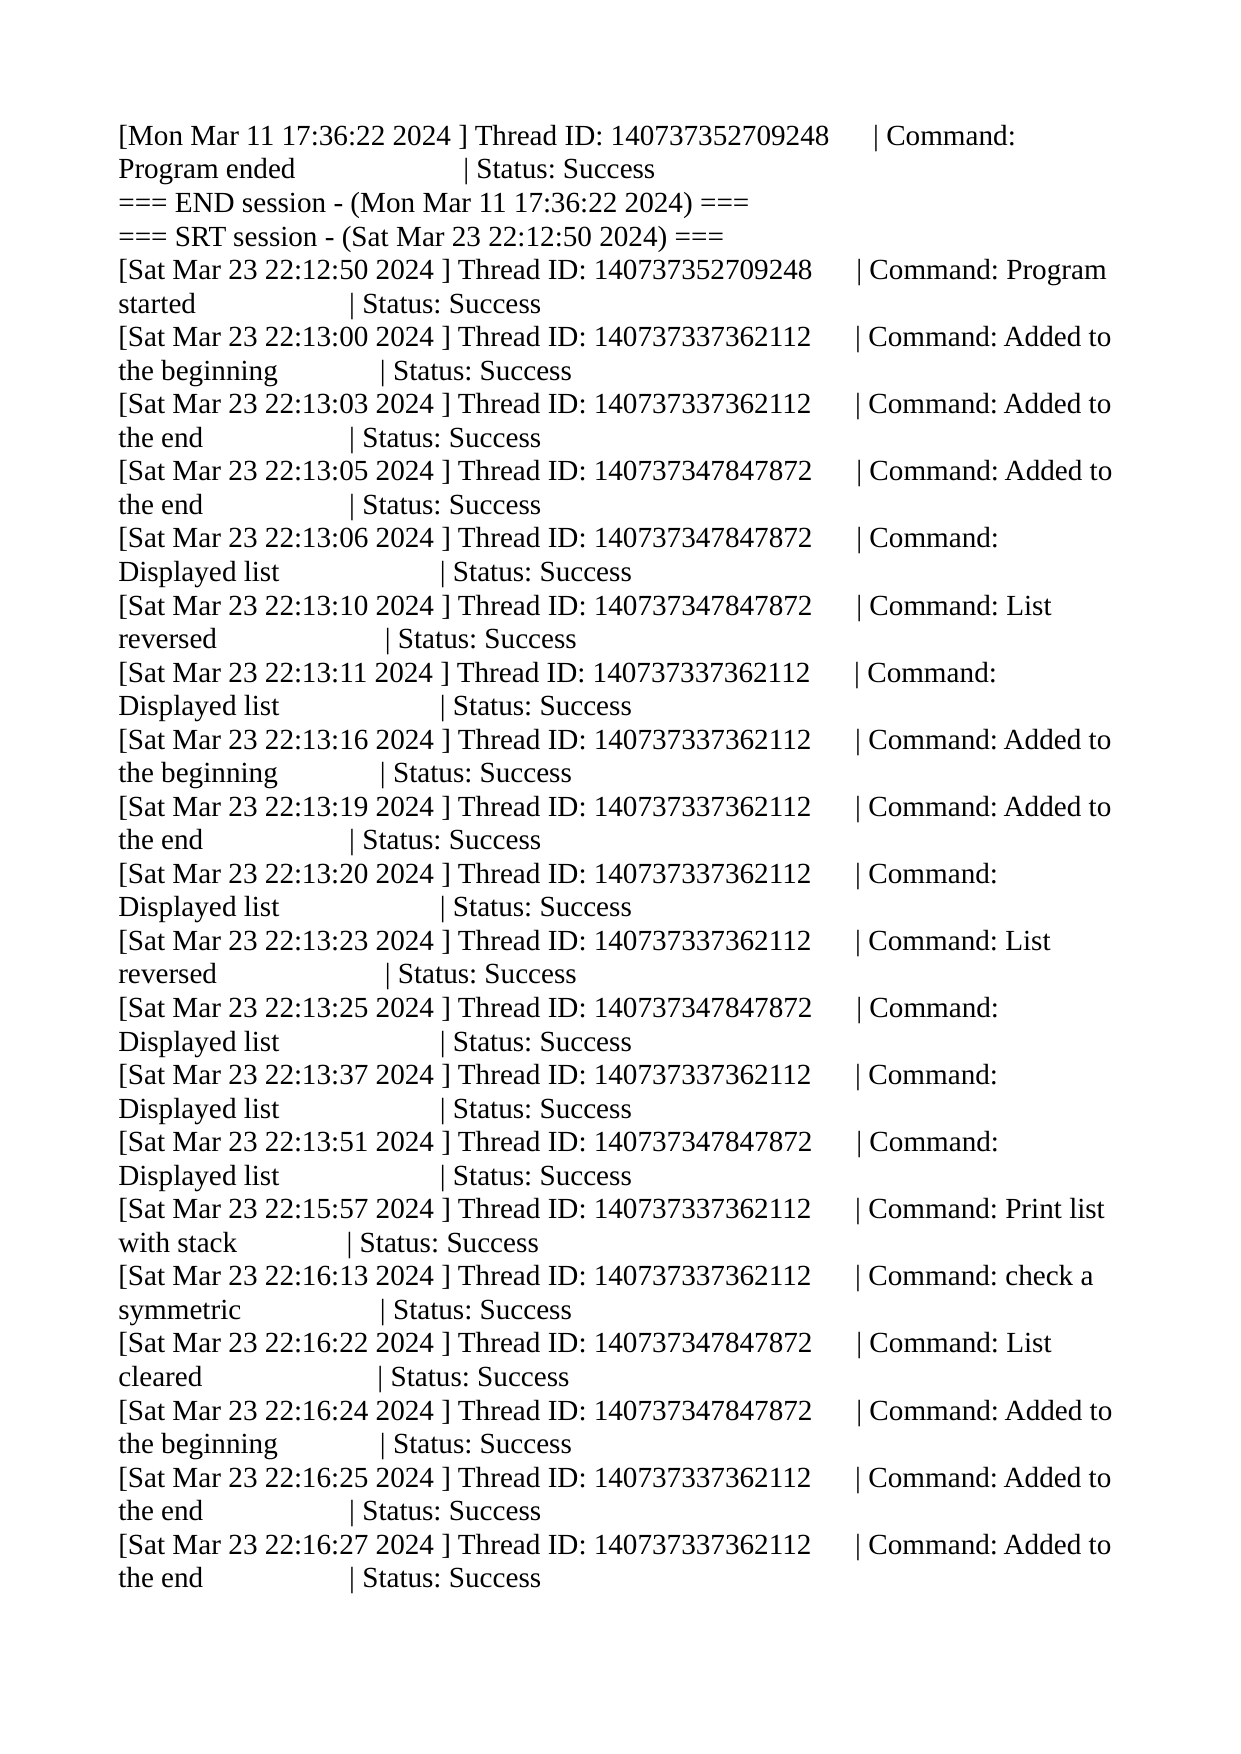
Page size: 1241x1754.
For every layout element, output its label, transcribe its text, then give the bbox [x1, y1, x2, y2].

text [Sat Mar 23 22:16:13 2024 ] Thread ID: 140737337362112 | Command: check a symmetric | Status: Success [118, 1258, 1122, 1326]
text [Sat Mar 23 22:16:22 2024 ] Thread ID: 140737347847872 | Command: List cleared | Status: Success [118, 1326, 1122, 1393]
text === END session - (Mon Mar 11 17:36:22 2024) === [118, 185, 1122, 219]
text [Sat Mar 23 22:13:03 2024 ] Thread ID: 140737337362112 | Command: Added to the end | Status: Success [118, 386, 1122, 453]
text [Sat Mar 23 22:15:57 2024 ] Thread ID: 140737337362112 | Command: Print list with stack | Status: Success [118, 1191, 1122, 1258]
text [Sat Mar 23 22:13:23 2024 ] Thread ID: 140737337362112 | Command: List reversed | Status: Success [118, 923, 1122, 990]
text [Sat Mar 23 22:16:24 2024 ] Thread ID: 140737347847872 | Command: Added to the beginning | Status: Success [118, 1393, 1122, 1460]
text === SRT session - (Sat Mar 23 22:12:50 2024) === [118, 219, 1122, 252]
text [Mon Mar 11 17:36:22 2024 ] Thread ID: 140737352709248 | Command: Program ended | Status: Success [118, 118, 1122, 185]
text [Sat Mar 23 22:12:50 2024 ] Thread ID: 140737352709248 | Command: Program started | Status: Success [118, 252, 1122, 319]
text [Sat Mar 23 22:13:00 2024 ] Thread ID: 140737337362112 | Command: Added to the beginning | Status: Success [118, 319, 1122, 386]
text [Sat Mar 23 22:13:19 2024 ] Thread ID: 140737337362112 | Command: Added to the end | Status: Success [118, 789, 1122, 856]
text [Sat Mar 23 22:16:27 2024 ] Thread ID: 140737337362112 | Command: Added to the end | Status: Success [118, 1527, 1122, 1594]
text [Sat Mar 23 22:13:16 2024 ] Thread ID: 140737337362112 | Command: Added to the beginning | Status: Success [118, 722, 1122, 789]
text [Sat Mar 23 22:13:06 2024 ] Thread ID: 140737347847872 | Command: Displayed list | Status: Success [118, 521, 1122, 588]
text [Sat Mar 23 22:13:05 2024 ] Thread ID: 140737347847872 | Command: Added to the end | Status: Success [118, 453, 1122, 521]
text [Sat Mar 23 22:13:37 2024 ] Thread ID: 140737337362112 | Command: Displayed list | Status: Success [118, 1057, 1122, 1124]
text [Sat Mar 23 22:13:51 2024 ] Thread ID: 140737347847872 | Command: Displayed list | Status: Success [118, 1124, 1122, 1191]
text [Sat Mar 23 22:13:20 2024 ] Thread ID: 140737337362112 | Command: Displayed list | Status: Success [118, 856, 1122, 923]
text [Sat Mar 23 22:13:25 2024 ] Thread ID: 140737347847872 | Command: Displayed list | Status: Success [118, 990, 1122, 1057]
text [Sat Mar 23 22:16:25 2024 ] Thread ID: 140737337362112 | Command: Added to the end | Status: Success [118, 1460, 1122, 1527]
text [Sat Mar 23 22:13:10 2024 ] Thread ID: 140737347847872 | Command: List reversed | Status: Success [118, 588, 1122, 655]
text [Sat Mar 23 22:13:11 2024 ] Thread ID: 140737337362112 | Command: Displayed list | Status: Success [118, 655, 1122, 722]
